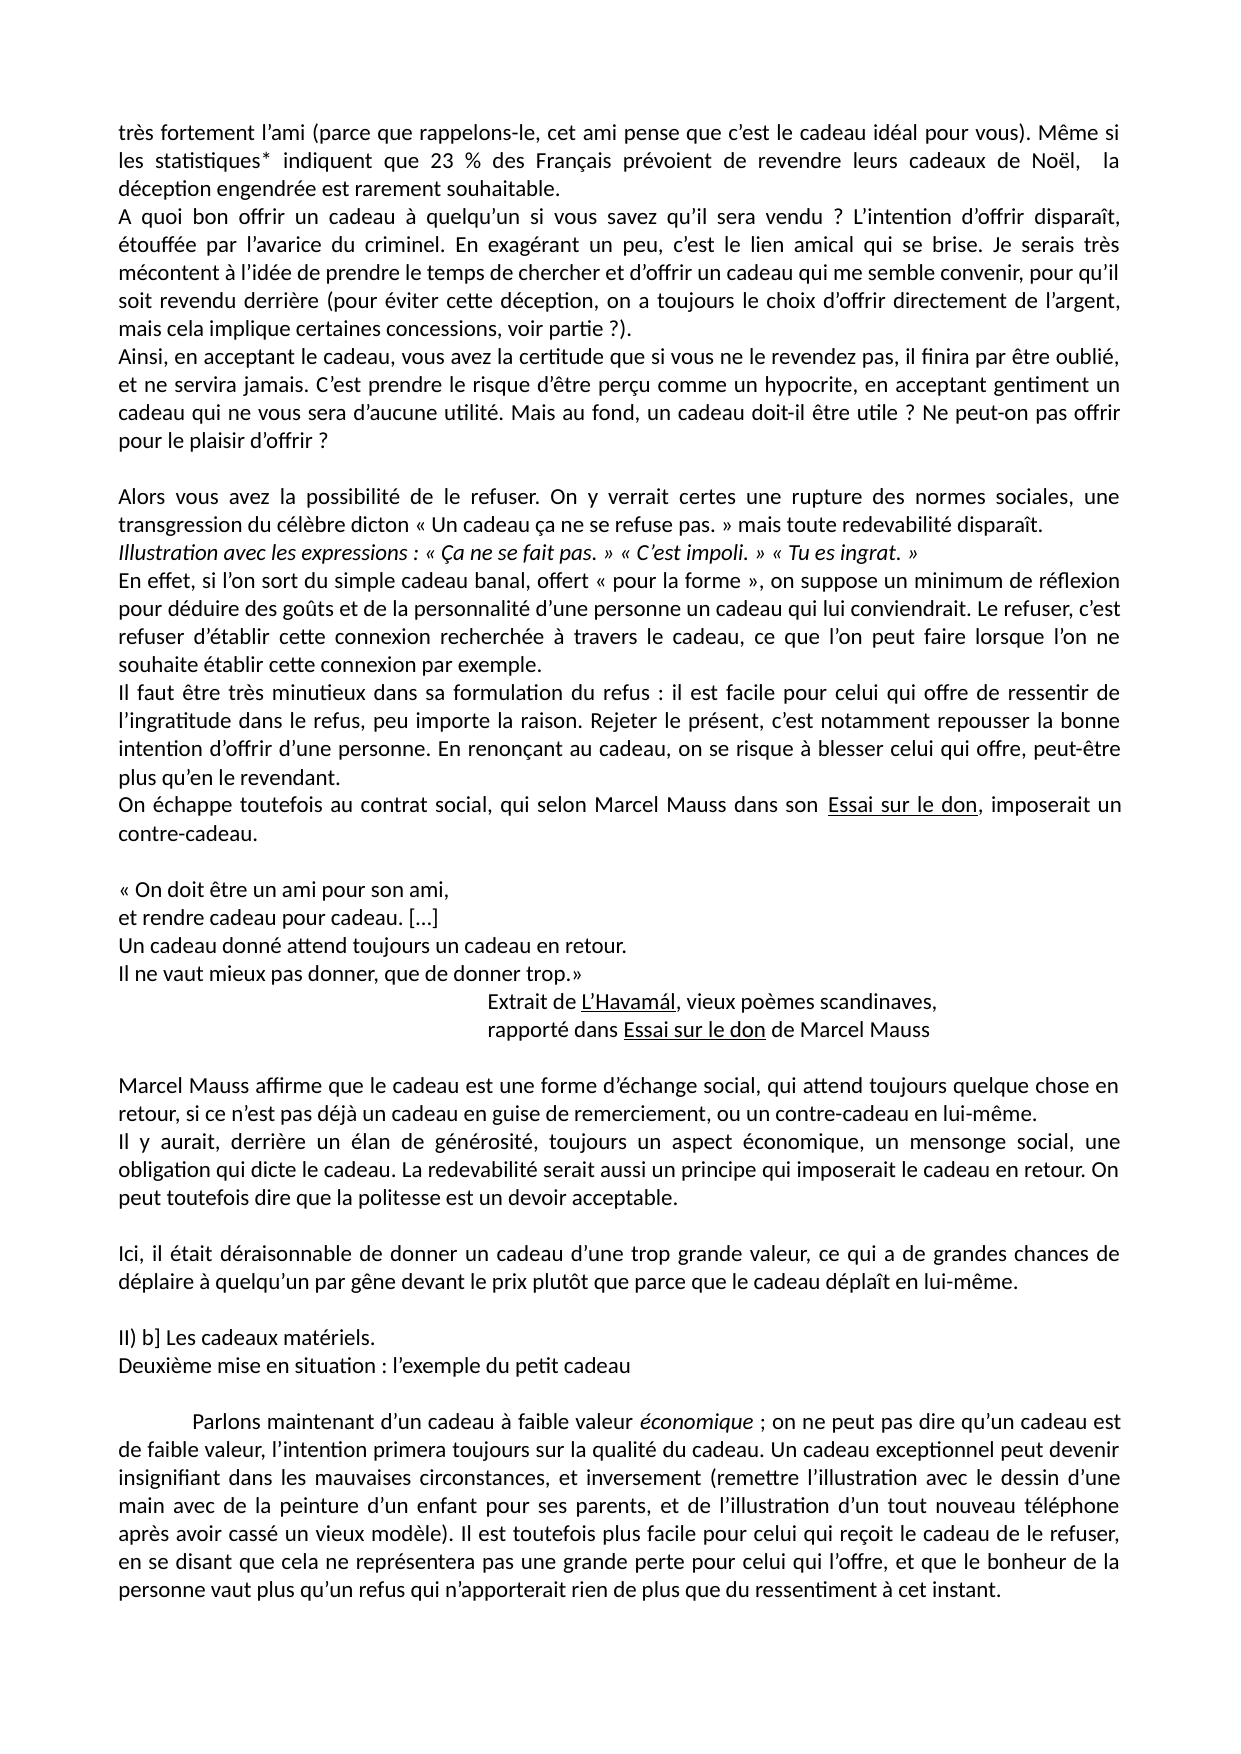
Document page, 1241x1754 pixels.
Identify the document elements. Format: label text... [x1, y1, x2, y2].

text très fortement l’ami (parce que rappelons-le, cet ami pense que c’est le cadeau idéal pour vous). Même si les statistiques* indiquent que 23 % des Français prévoient de revendre leurs cadeaux de Noël, la déception engendrée est rarement souhaitable. [118, 118, 1122, 202]
text En effet, si l’on sort du simple cadeau banal, offert « pour la forme », on suppose un minimum de réflexion pour déduire des goûts et de la personnalité d’une personne un cadeau qui lui conviendrait. Le refuser, c’est refuser d’établir cette connexion recherchée à travers le cadeau, ce que l’on peut faire lorsque l’on ne souhaite établir cette connexion par exemple. [118, 566, 1122, 678]
text Il y aurait, derrière un élan de générosité, toujours un aspect économique, un mensonge social, une obligation qui dicte le cadeau. La redevabilité serait aussi un principe qui imposerait le cadeau en retour. On peut toutefois dire que la politesse est un devoir acceptable. [118, 1127, 1122, 1211]
text II) b] Les cadeaux matériels. [118, 1323, 1122, 1351]
text A quoi bon offrir un cadeau à quelqu’un si vous savez qu’il sera vendu ? L’intention d’offrir disparaît, étouffée par l’avarice du criminel. En exagérant un peu, c’est le lien amical qui se brise. Je serais très mécontent à l’idée de prendre le temps de chercher et d’offrir un cadeau qui me semble convenir, pour qu’il soit revendu derrière (pour éviter cette déception, on a toujours le choix d’offrir directement de l’argent, mais cela implique certaines concessions, voir partie ?). [118, 202, 1122, 342]
text Il faut être très minutieux dans sa formulation du refus : il est facile pour celui qui offre de ressentir de l’ingratitude dans le refus, peu importe la raison. Rejeter le présent, c’est notamment repousser la bonne intention d’offrir d’une personne. En renonçant au cadeau, on se risque à blesser celui qui offre, peut-être plus qu’en le revendant. [118, 678, 1122, 791]
text et rendre cadeau pour cadeau. […] [118, 903, 1122, 931]
text Illustration avec les expressions : « Ça ne se fait pas. » « C’est impoli. » « Tu es ingrat. » [118, 538, 1122, 566]
text On échappe toutefois au contrat social, qui selon Marcel Mauss dans son Essai sur le don, imposerait un contre-cadeau. [118, 791, 1122, 847]
text rapporté dans Essai sur le don de Marcel Mauss [118, 1015, 1122, 1043]
text Un cadeau donné attend toujours un cadeau en retour. [118, 931, 1122, 959]
text Ainsi, en acceptant le cadeau, vous avez la certitude que si vous ne le revendez pas, il finira par être oublié, et ne servira jamais. C’est prendre le risque d’être perçu comme un hypocrite, en acceptant gentiment un cadeau qui ne vous sera d’aucune utilité. Mais au fond, un cadeau doit-il être utile ? Ne peut-on pas offrir pour le plaisir d’offrir ? [118, 342, 1122, 454]
text Extrait de L’Havamál, vieux poèmes scandinaves, [118, 987, 1122, 1015]
text Parlons maintenant d’un cadeau à faible valeur économique ; on ne peut pas dire qu’un cadeau est de faible valeur, l’intention primera toujours sur la qualité du cadeau. Un cadeau exceptionnel peut devenir insignifiant dans les mauvaises circonstances, et inversement (remettre l’illustration avec le dessin d’une main avec de la peinture d’un enfant pour ses parents, et de l’illustration d’un tout nouveau téléphone après avoir cassé un vieux modèle). Il est toutefois plus facile pour celui qui reçoit le cadeau de le refuser, en se disant que cela ne représentera pas une grande perte pour celui qui l’offre, et que le bonheur de la personne vaut plus qu’un refus qui n’apporterait rien de plus que du ressentiment à cet instant. [118, 1407, 1122, 1603]
text Deuxième mise en situation : l’exemple du petit cadeau [118, 1351, 1122, 1379]
text Il ne vaut mieux pas donner, que de donner trop.» [118, 959, 1122, 987]
text Marcel Mauss affirme que le cadeau est une forme d’échange social, qui attend toujours quelque chose en retour, si ce n’est pas déjà un cadeau en guise de remerciement, ou un contre-cadeau en lui-même. [118, 1071, 1122, 1127]
text Alors vous avez la possibilité de le refuser. On y verrait certes une rupture des normes sociales, une transgression du célèbre dicton « Un cadeau ça ne se refuse pas. » mais toute redevabilité disparaît. [118, 482, 1122, 538]
text Ici, il était déraisonnable de donner un cadeau d’une trop grande valeur, ce qui a de grandes chances de déplaire à quelqu’un par gêne devant le prix plutôt que parce que le cadeau déplaît en lui-même. [118, 1239, 1122, 1295]
text « On doit être un ami pour son ami, [118, 875, 1122, 903]
